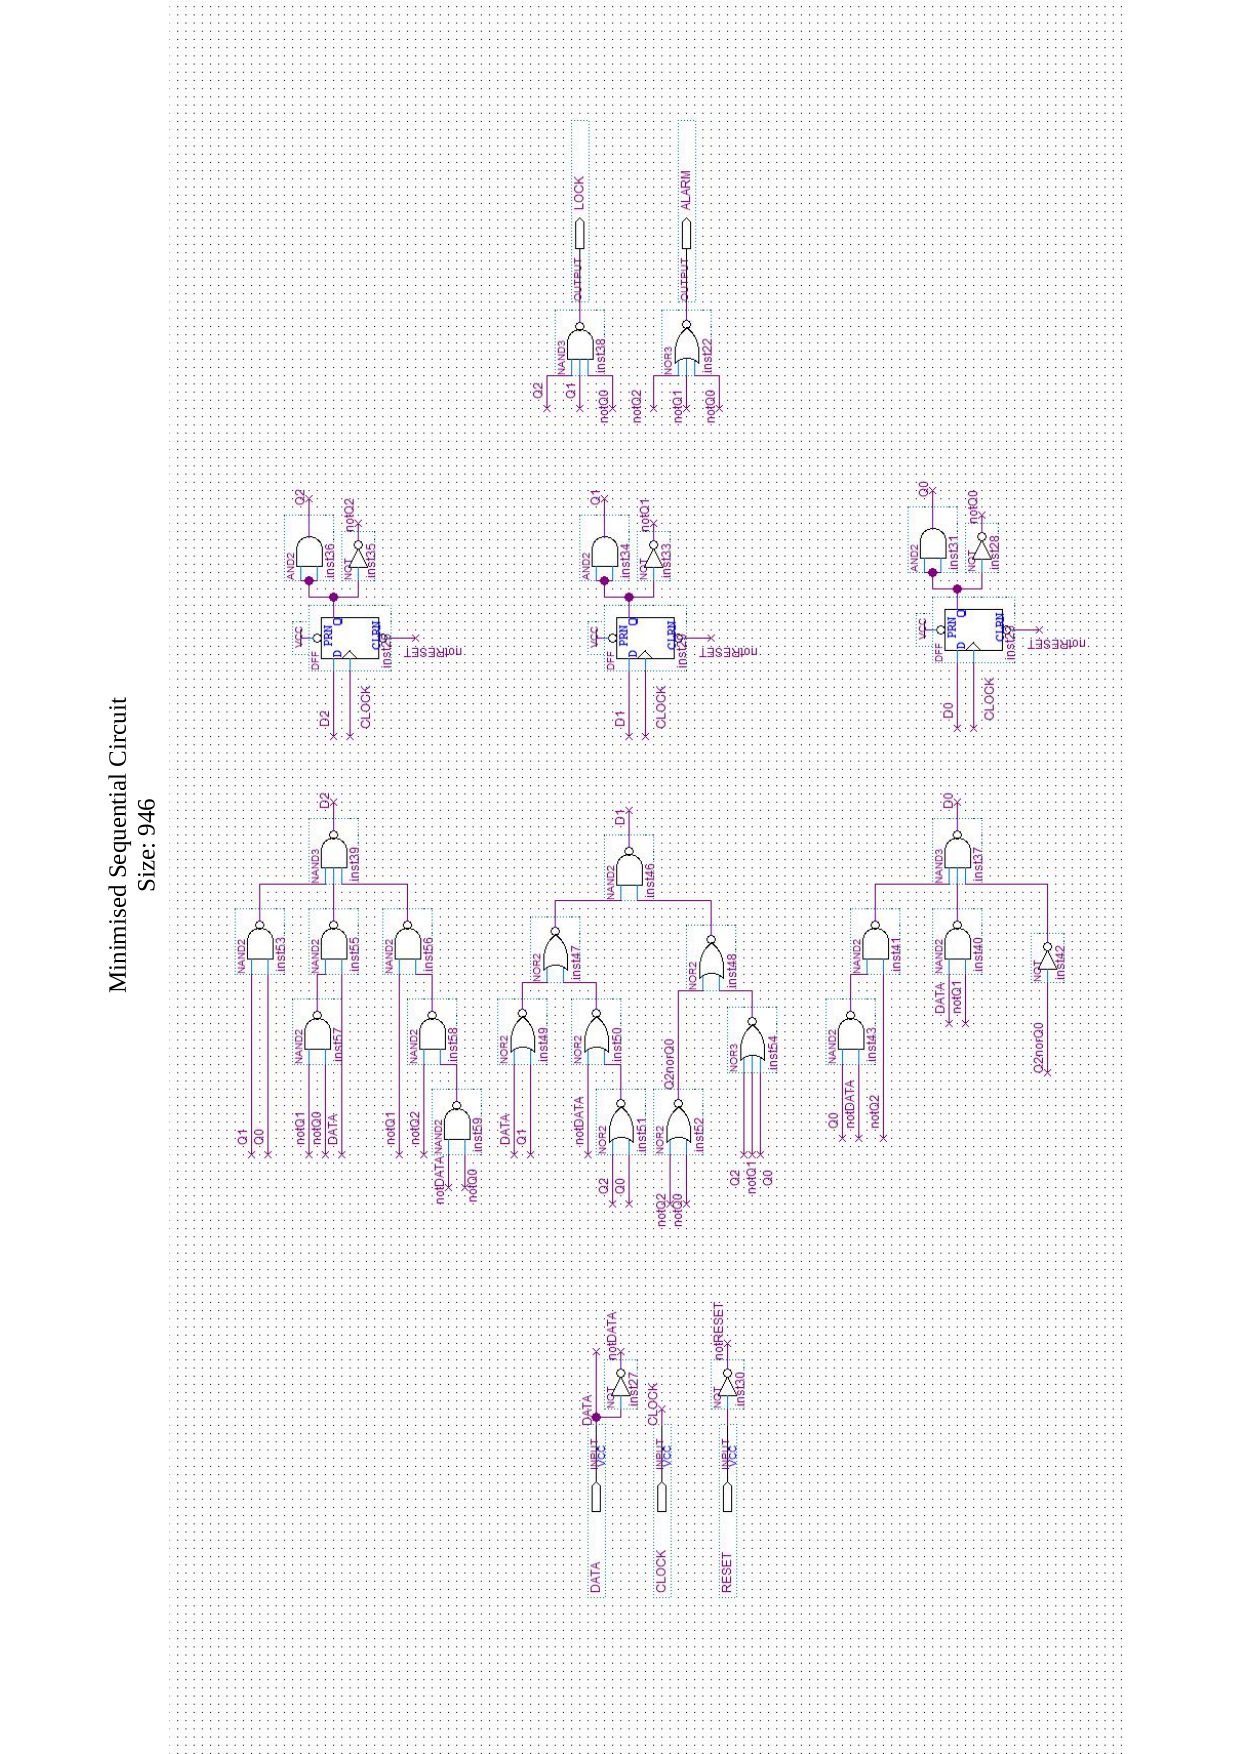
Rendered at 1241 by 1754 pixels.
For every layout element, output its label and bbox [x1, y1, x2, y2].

picture [169, 0, 1124, 1754]
